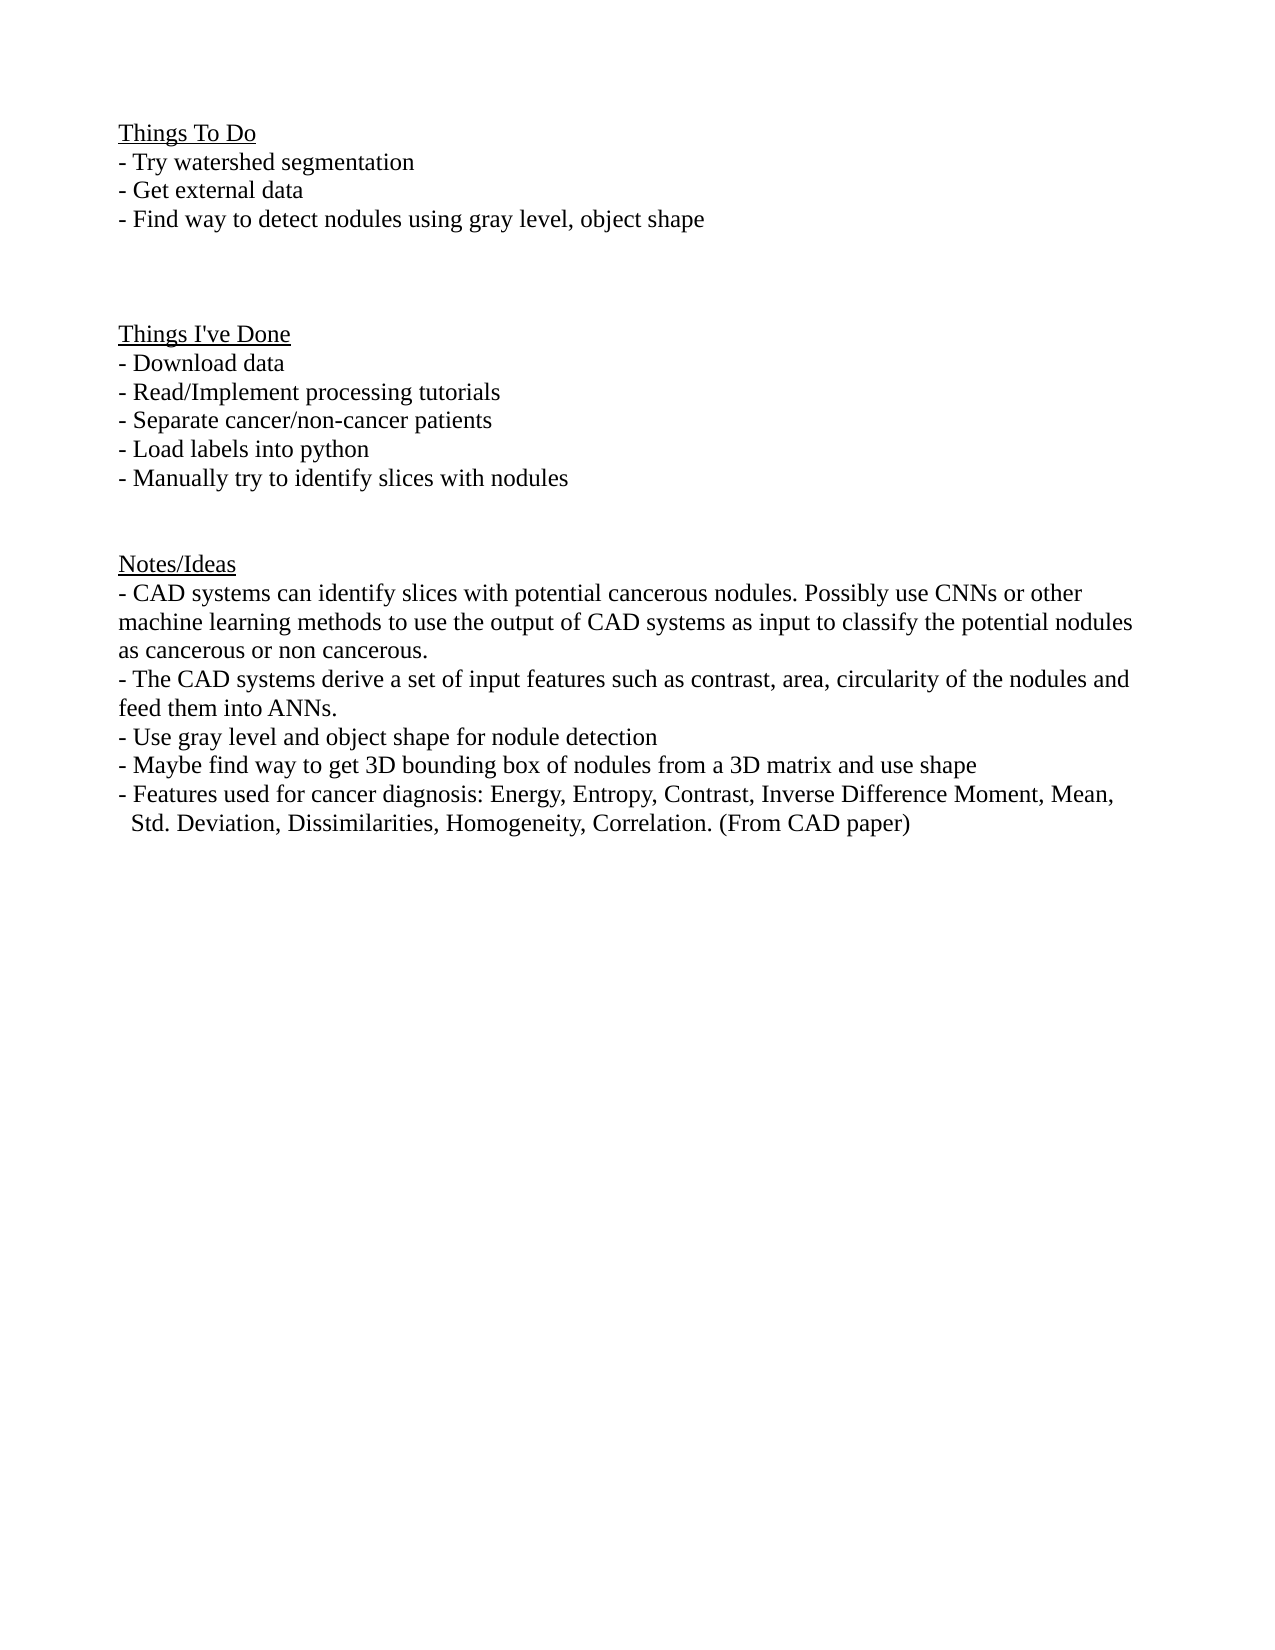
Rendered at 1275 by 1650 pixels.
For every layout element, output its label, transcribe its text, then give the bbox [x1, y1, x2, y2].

text - Download data [118, 348, 1157, 377]
text - CAD systems can identify slices with potential cancerous nodules. Possibly use CNNs or other machine learning methods to use the output of CAD systems as input to classify the potential nodules as cancerous or non cancerous. [118, 578, 1157, 664]
text - Get external data [118, 176, 1157, 204]
text - Features used for cancer diagnosis: Energy, Entropy, Contrast, Inverse Difference Moment, Mean, [118, 779, 1157, 808]
text Things To Do [118, 118, 1157, 147]
text Std. Deviation, Dissimilarities, Homogeneity, Correlation. (From CAD paper) [118, 808, 1157, 837]
text - Find way to detect nodules using gray level, object shape [118, 204, 1157, 233]
text - The CAD systems derive a set of input features such as contrast, area, circularity of the nodules and feed them into ANNs. [118, 664, 1157, 722]
text - Manually try to identify slices with nodules [118, 463, 1157, 492]
text - Try watershed segmentation [118, 147, 1157, 176]
text - Read/Implement processing tutorials [118, 377, 1157, 406]
text - Use gray level and object shape for nodule detection [118, 722, 1157, 751]
text Things I've Done [118, 319, 1157, 348]
text Notes/Ideas [118, 549, 1157, 578]
text - Separate cancer/non-cancer patients [118, 406, 1157, 434]
text - Maybe find way to get 3D bounding box of nodules from a 3D matrix and use shape [118, 751, 1157, 779]
text - Load labels into python [118, 434, 1157, 463]
